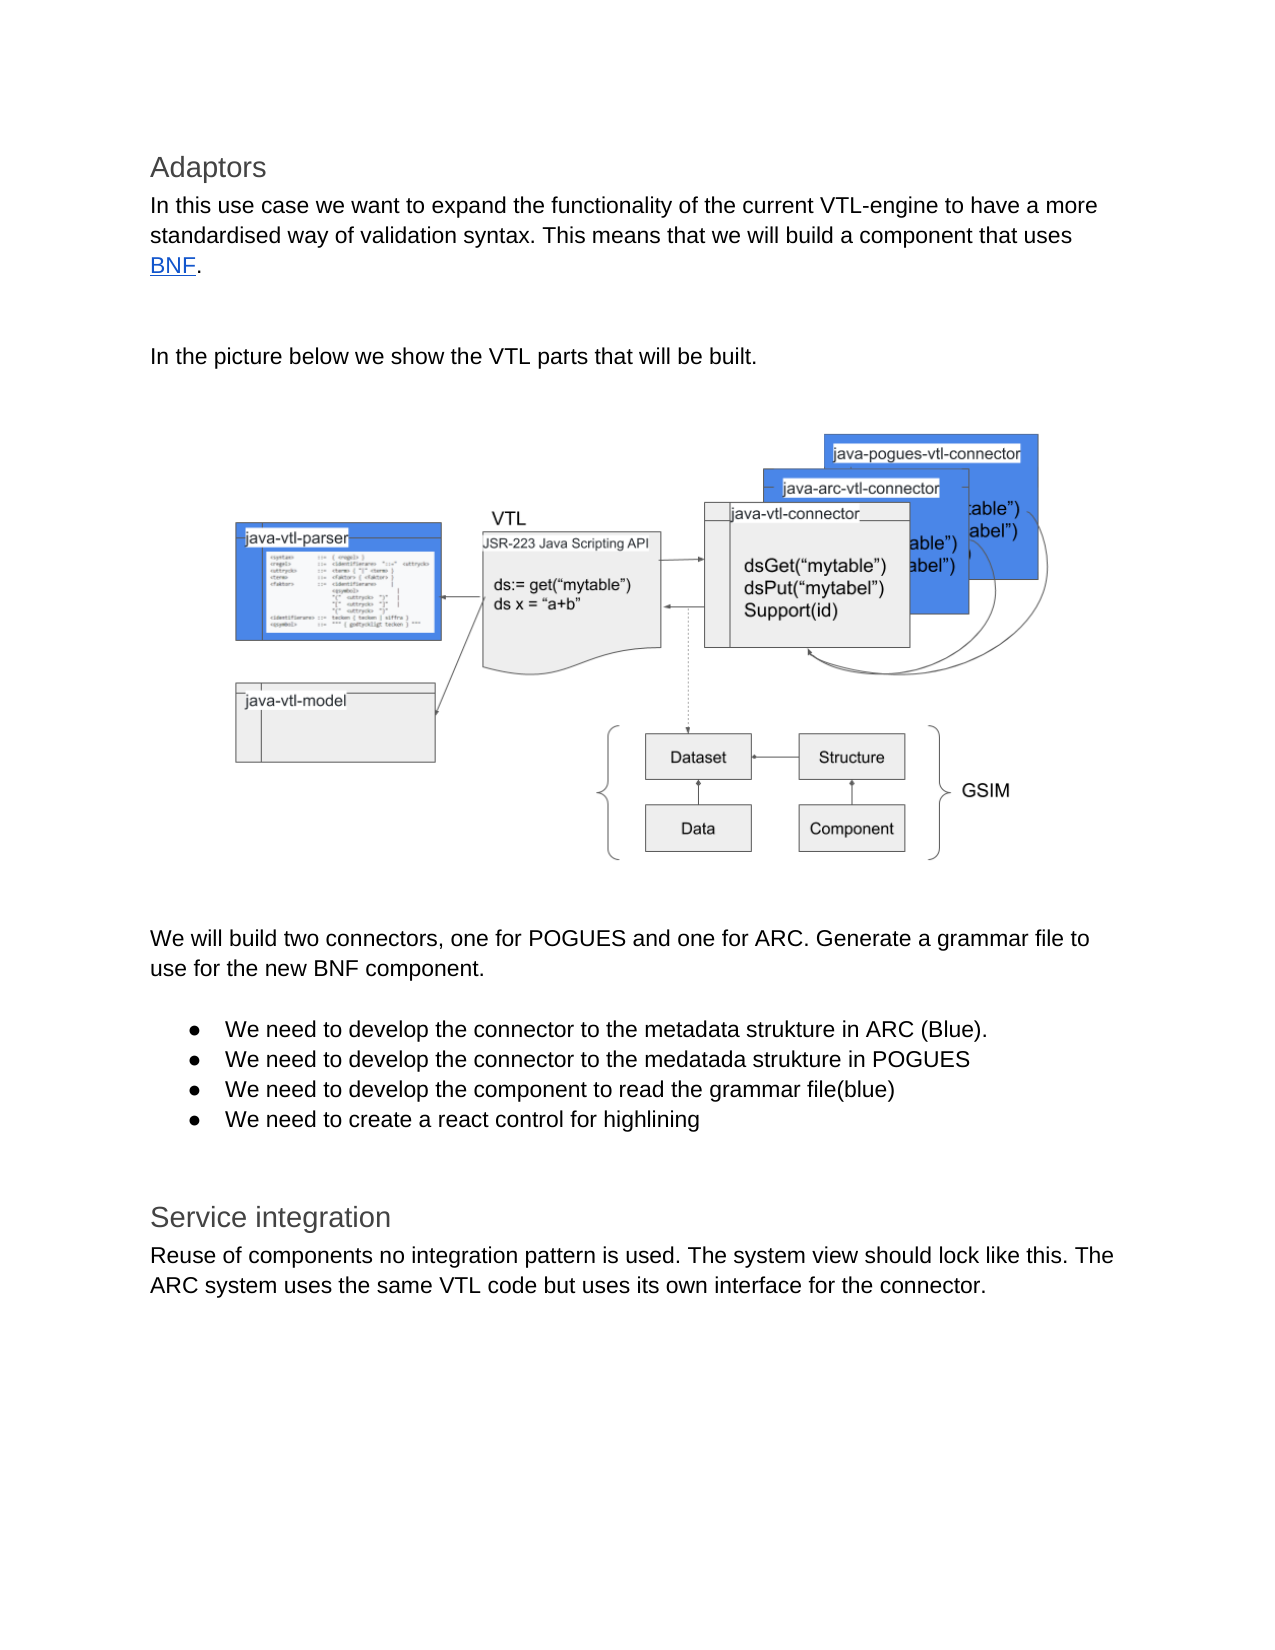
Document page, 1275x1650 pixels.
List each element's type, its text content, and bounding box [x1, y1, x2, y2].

subtitle Service integration [150, 1200, 1125, 1233]
text Reuse of components no integration pattern is used. The system view should lock like this. The ARC system uses the same VTL code but uses its own interface for the connector. [150, 1242, 1125, 1298]
list We need to develop the connector to the metadata strukture in ARC (Blue). [187, 1016, 1125, 1042]
list We need to create a react control for highlining [187, 1106, 1125, 1132]
subtitle Adaptors [150, 150, 1125, 183]
picture [150, 373, 1125, 921]
list We need to develop the connector to the medatada strukture in POGUES [187, 1046, 1125, 1072]
text In the picture below we show the VTL parts that will be built. [150, 343, 1125, 369]
list We need to develop the component to read the grammar file(blue) [187, 1076, 1125, 1102]
text In this use case we want to expand the functionality of the current VTL-engine to have a more standardised way of validation syntax. This means that we will build a component that uses BNF. [150, 192, 1125, 279]
text We will build two connectors, one for POGUES and one for ARC. Generate a grammar file to use for the new BNF component. [150, 925, 1125, 981]
